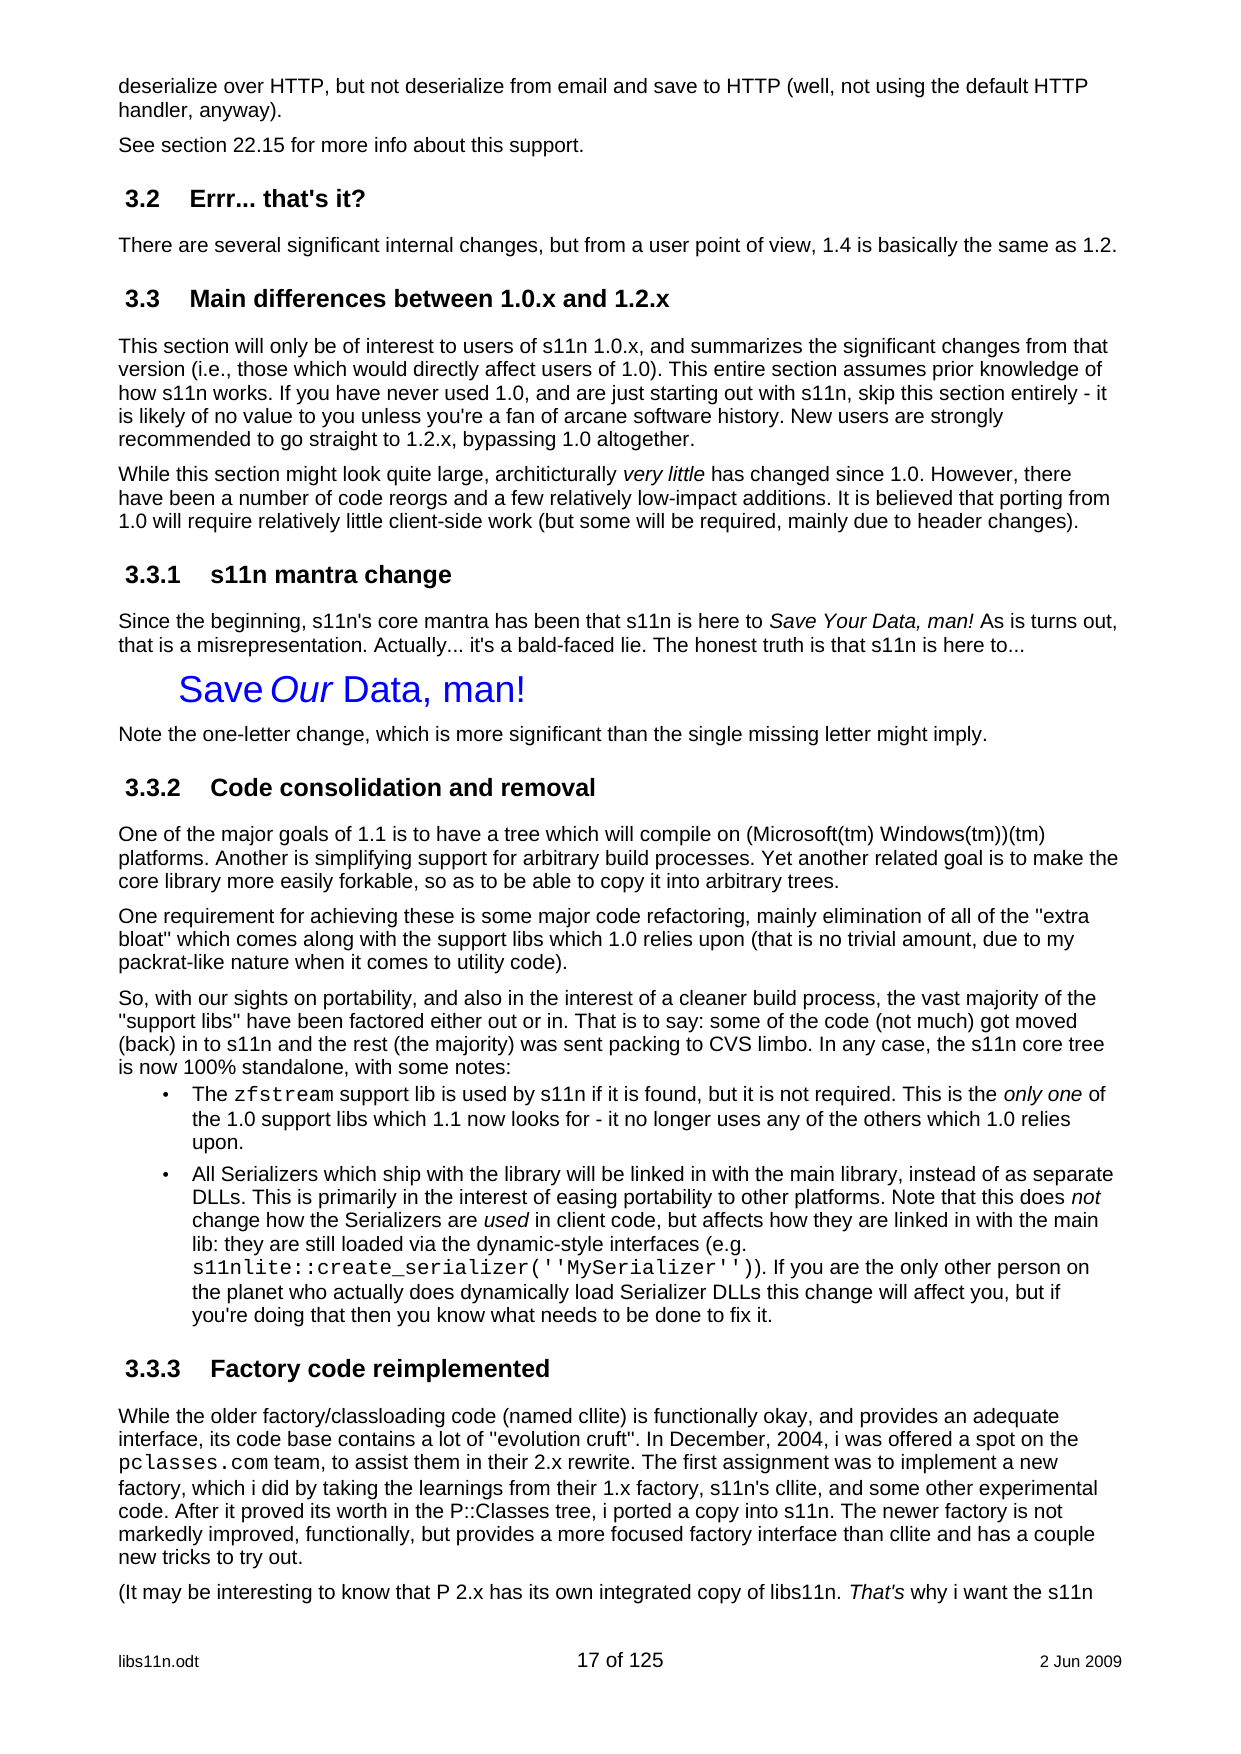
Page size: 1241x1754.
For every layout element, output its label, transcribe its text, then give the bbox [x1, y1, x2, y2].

list All Serializers which ship with the library will be linked in with the main library, instead of as separate DLLs. This is primarily in the interest of easing portability to other platforms. Note that this does not change how the Serializers are used in client code, but affects how they are linked in with the main lib: they are still loaded via the dynamic-style interfaces (e.g. s11nlite::create_serializer(''MySerializer'')). If you are the only other person on the planet who actually does dynamically load Serializer DLLs this change will affect you, but if you're doing that then you know what needs to be done to fix it. [162, 1163, 1122, 1327]
text Save Our Data, man! [178, 668, 1062, 710]
text While the older factory/classloading code (named cllite) is functionally okay, and provides an adequate interface, its code base contains a lot of ''evolution cruft''. In December, 2004, i was offered a spot on the pclasses.com team, to assist them in their 2.x rewrite. The first assignment was to implement a new factory, which i did by taking the learnings from their 1.x factory, s11n's cllite, and some other experimental code. After it proved its worth in the P::Classes tree, i ported a copy into s11n. The newer factory is not markedly improved, functionally, but provides a more focused factory interface than cllite and has a couple new tricks to try out. [118, 1404, 1122, 1569]
subtitle Code consolidation and removal [118, 773, 1122, 801]
text This section will only be of interest to users of s11n 1.0.x, and summarizes the significant changes from that version (i.e., those which would directly affect users of 1.0). This entire section assumes prior knowledge of how s11n works. If you have never used 1.0, and are just starting out with s11n, skip this section entirely - it is likely of no value to you unless you're a fan of arcane software history. New users are strongly recommended to go straight to 1.2.x, bypassing 1.0 altogether. [118, 335, 1122, 451]
subtitle Errr... that's it? [118, 185, 1122, 213]
text While this section might look quite large, architicturally very little has changed since 1.0. However, there have been a number of code reorgs and a few relatively low-impact additions. It is believed that porting from 1.0 will require relatively little client-side work (but some will be required, mainly due to header changes). [118, 463, 1122, 532]
subtitle Factory code reimplemented [118, 1355, 1122, 1383]
text Since the beginning, s11n's core mantra has been that s11n is here to Save Your Data, man! As is turns out, that is a misrepresentation. Actually... it's a bald-faced lie. The honest truth is that s11n is here to... [118, 610, 1122, 656]
text There are several significant internal changes, but from a user point of view, 1.4 is basically the same as 1.2. [118, 234, 1122, 257]
text One requirement for achieving these is some major code refactoring, mainly elimination of all of the ''extra bloat'' which comes along with the support libs which 1.0 relies upon (that is no trivial amount, due to my packrat-like nature when it comes to utility code). [118, 904, 1122, 974]
text deserialize over HTTP, but not deserialize from email and save to HTTP (well, not using the default HTTP handler, anyway). [118, 75, 1122, 121]
text So, with our sights on portability, and also in the interest of a cleaner build process, the vast majority of the ''support libs'' have been factored either out or in. That is to say: some of the code (not much) got moved (back) in to s11n and the rest (the majority) was sent packing to CVS limbo. In any case, the s11n core tree is now 100% standalone, with some notes: [118, 986, 1122, 1079]
subtitle s11n mantra change [118, 561, 1122, 588]
text See section 22.15 for more info about this support. [118, 133, 1122, 157]
text Note the one-letter change, which is more significant than the single missing letter might imply. [118, 722, 1122, 745]
subtitle Main differences between 1.0.x and 1.2.x [118, 285, 1122, 313]
list The zfstream support lib is used by s11n if it is found, but it is not required. This is the only one of the 1.0 support libs which 1.1 now looks for - it no longer uses any of the others which 1.0 relies upon. [162, 1082, 1122, 1154]
text (It may be interesting to know that P 2.x has its own integrated copy of libs11n. That's why i want the s11n [118, 1581, 1122, 1604]
text One of the major goals of 1.1 is to have a tree which will compile on (Microsoft(tm) Windows(tm))(tm) platforms. Another is simplifying support for arbitrary build processes. Yet another related goal is to make the core library more easily forkable, so as to be able to copy it into arbitrary trees. [118, 823, 1122, 892]
